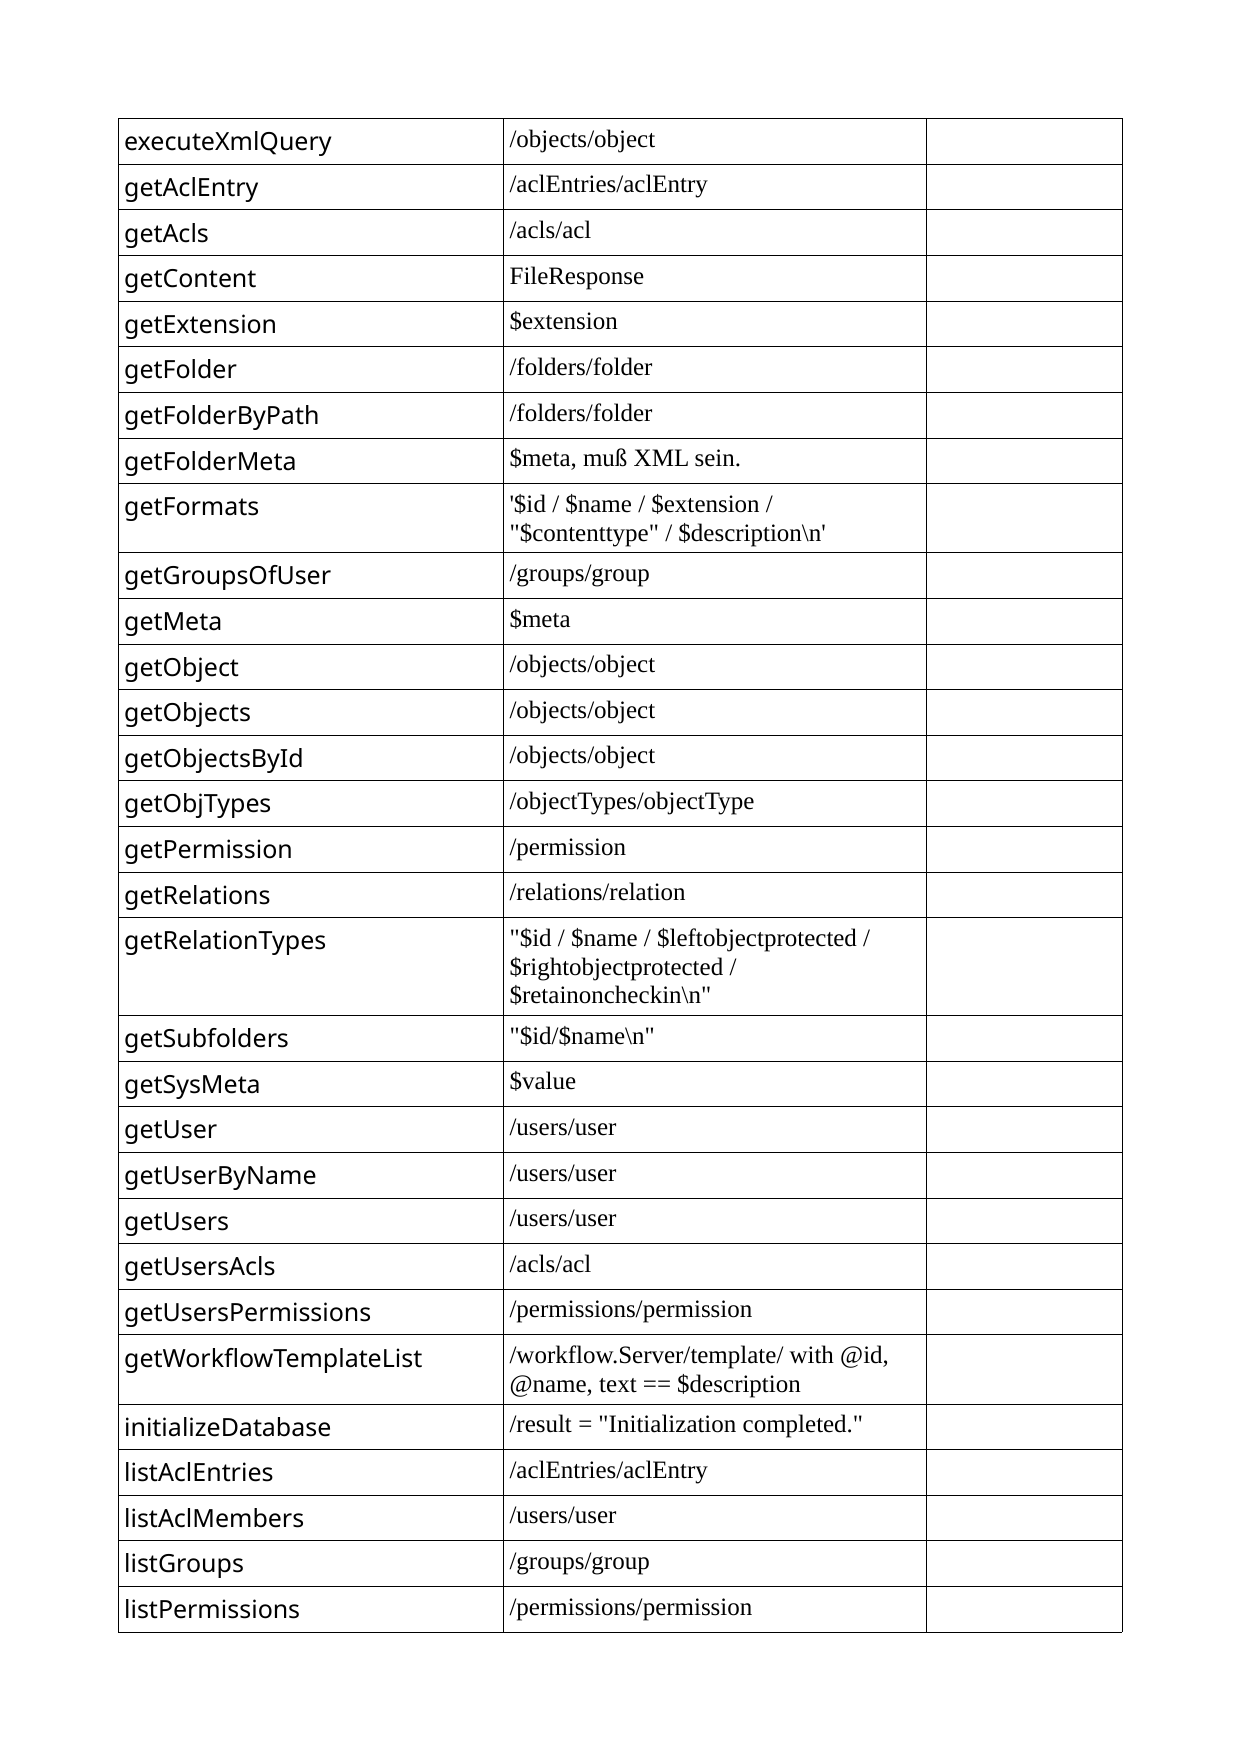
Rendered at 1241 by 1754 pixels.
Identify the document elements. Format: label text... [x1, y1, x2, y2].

table_cell [927, 1496, 1122, 1540]
table_cell $extension [504, 302, 926, 346]
table_cell /acls/acl [504, 210, 926, 255]
table_cell '$id / $name / $extension / "$contenttype" / $description\n' [504, 484, 926, 552]
table_cell /folders/folder [504, 393, 926, 437]
table_cell getAcls [119, 210, 503, 255]
table_cell /objectTypes/objectType [504, 781, 926, 826]
table_cell [927, 599, 1122, 643]
table_cell [927, 165, 1122, 209]
table_cell /relations/relation [504, 873, 926, 917]
table_cell [927, 1450, 1122, 1495]
table_cell [927, 393, 1122, 437]
table_cell listPermissions [119, 1587, 503, 1632]
table_cell getUsers [119, 1199, 503, 1243]
table_cell [927, 1062, 1122, 1106]
table_cell [927, 690, 1122, 735]
table_cell [927, 645, 1122, 689]
table_cell [927, 736, 1122, 780]
table_cell $meta, muß XML sein. [504, 439, 926, 483]
table_cell getSysMeta [119, 1062, 503, 1106]
table_cell [927, 256, 1122, 301]
table_cell /users/user [504, 1199, 926, 1243]
table_cell listGroups [119, 1541, 503, 1586]
table_cell /users/user [504, 1153, 926, 1197]
table_cell getObjects [119, 690, 503, 735]
table_cell /workflow.Server/template/ with @id, @name, text == $description [504, 1335, 926, 1403]
table_cell getMeta [119, 599, 503, 643]
table_cell /objects/object [504, 736, 926, 780]
table_cell [927, 1587, 1122, 1632]
table_cell [927, 1107, 1122, 1152]
table_cell /result = "Initialization completed." [504, 1405, 926, 1449]
table_cell getUsersPermissions [119, 1290, 503, 1334]
table_cell [927, 918, 1122, 1015]
table_cell /groups/group [504, 553, 926, 598]
table_cell /users/user [504, 1107, 926, 1152]
table_cell [927, 1405, 1122, 1449]
table_cell /objects/object [504, 119, 926, 164]
table_cell [927, 1335, 1122, 1403]
table_cell [927, 1541, 1122, 1586]
table_cell getFolderMeta [119, 439, 503, 483]
table_cell getObject [119, 645, 503, 689]
table_cell [927, 439, 1122, 483]
table_cell [927, 210, 1122, 255]
table_cell /permissions/permission [504, 1290, 926, 1334]
table_cell [927, 347, 1122, 392]
table_cell getExtension [119, 302, 503, 346]
table_cell listAclEntries [119, 1450, 503, 1495]
table_cell [927, 484, 1122, 552]
table_cell [927, 827, 1122, 872]
table_cell $value [504, 1062, 926, 1106]
table_cell "$id/$name\n" [504, 1016, 926, 1061]
table_cell [927, 1244, 1122, 1289]
table_cell getFormats [119, 484, 503, 552]
table_cell FileResponse [504, 256, 926, 301]
table_cell getRelations [119, 873, 503, 917]
table_cell getUser [119, 1107, 503, 1152]
table_cell getWorkflowTemplateList [119, 1335, 503, 1403]
table_cell /users/user [504, 1496, 926, 1540]
table_cell [927, 553, 1122, 598]
table_cell getRelationTypes [119, 918, 503, 1015]
table_cell [927, 873, 1122, 917]
table_cell getObjectsById [119, 736, 503, 780]
table_cell [927, 781, 1122, 826]
table_cell getSubfolders [119, 1016, 503, 1061]
table_cell getFolderByPath [119, 393, 503, 437]
table_cell [927, 302, 1122, 346]
table_cell /objects/object [504, 645, 926, 689]
table_cell executeXmlQuery [119, 119, 503, 164]
table_cell getFolder [119, 347, 503, 392]
table_cell /folders/folder [504, 347, 926, 392]
table_cell listAclMembers [119, 1496, 503, 1540]
table_cell $meta [504, 599, 926, 643]
table_cell [927, 1199, 1122, 1243]
table_cell getGroupsOfUser [119, 553, 503, 598]
table_cell /acls/acl [504, 1244, 926, 1289]
table_cell getAclEntry [119, 165, 503, 209]
table_cell /permissions/permission [504, 1587, 926, 1632]
table_cell /aclEntries/aclEntry [504, 1450, 926, 1495]
table_cell /objects/object [504, 690, 926, 735]
table_cell getUsersAcls [119, 1244, 503, 1289]
table_cell [927, 1153, 1122, 1197]
table_cell getContent [119, 256, 503, 301]
table_cell getUserByName [119, 1153, 503, 1197]
table_cell [927, 1016, 1122, 1061]
table_cell [927, 119, 1122, 164]
table_cell getObjTypes [119, 781, 503, 826]
table_cell initializeDatabase [119, 1405, 503, 1449]
table_cell getPermission [119, 827, 503, 872]
table_cell /groups/group [504, 1541, 926, 1586]
table_cell /permission [504, 827, 926, 872]
table_cell [927, 1290, 1122, 1334]
table_cell /aclEntries/aclEntry [504, 165, 926, 209]
table_cell "$id / $name / $leftobjectprotected / $rightobjectprotected / $retainoncheckin\n" [504, 918, 926, 1015]
